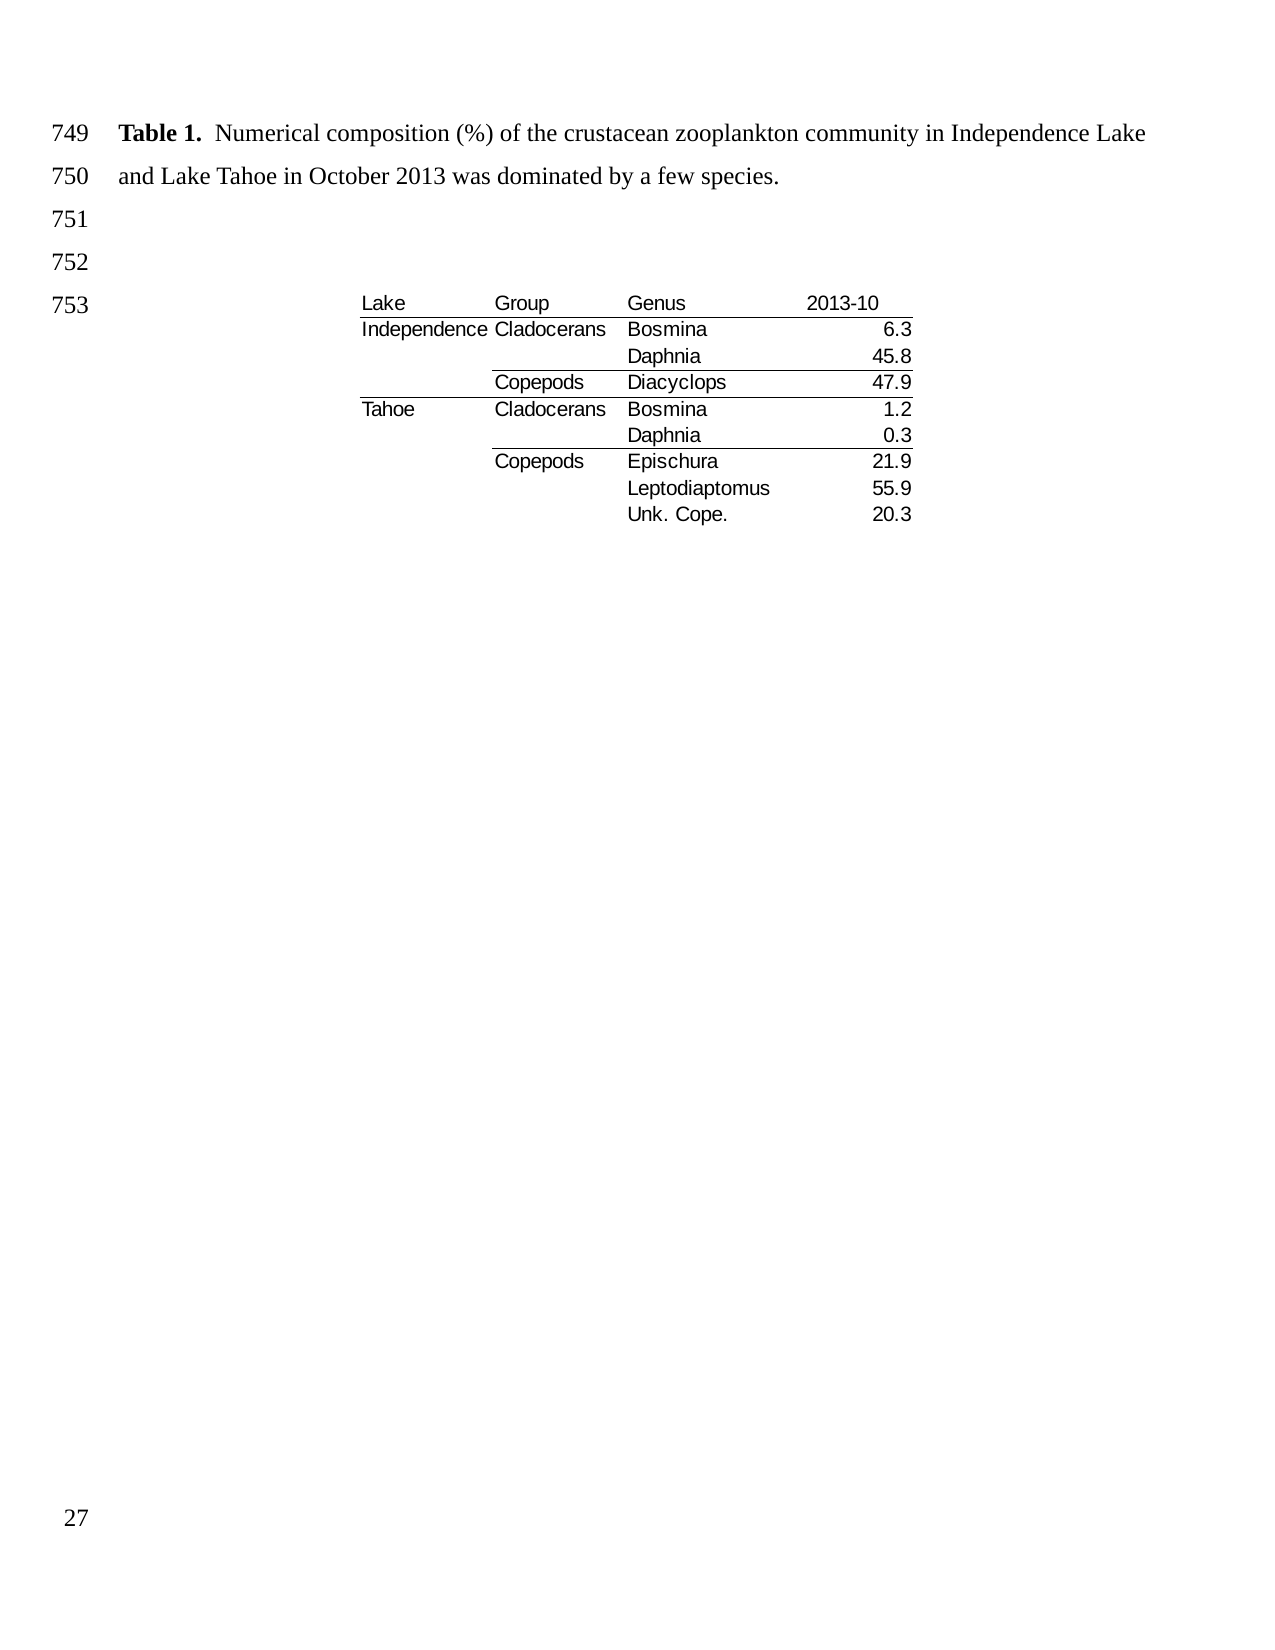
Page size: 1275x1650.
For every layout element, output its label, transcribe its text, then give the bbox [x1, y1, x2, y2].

text Table 1. Numerical composition (%) of the crustacean zooplankton community in Independence Lake and Lake Tahoe in October 2013 was dominated by a few species. [118, 118, 1157, 190]
